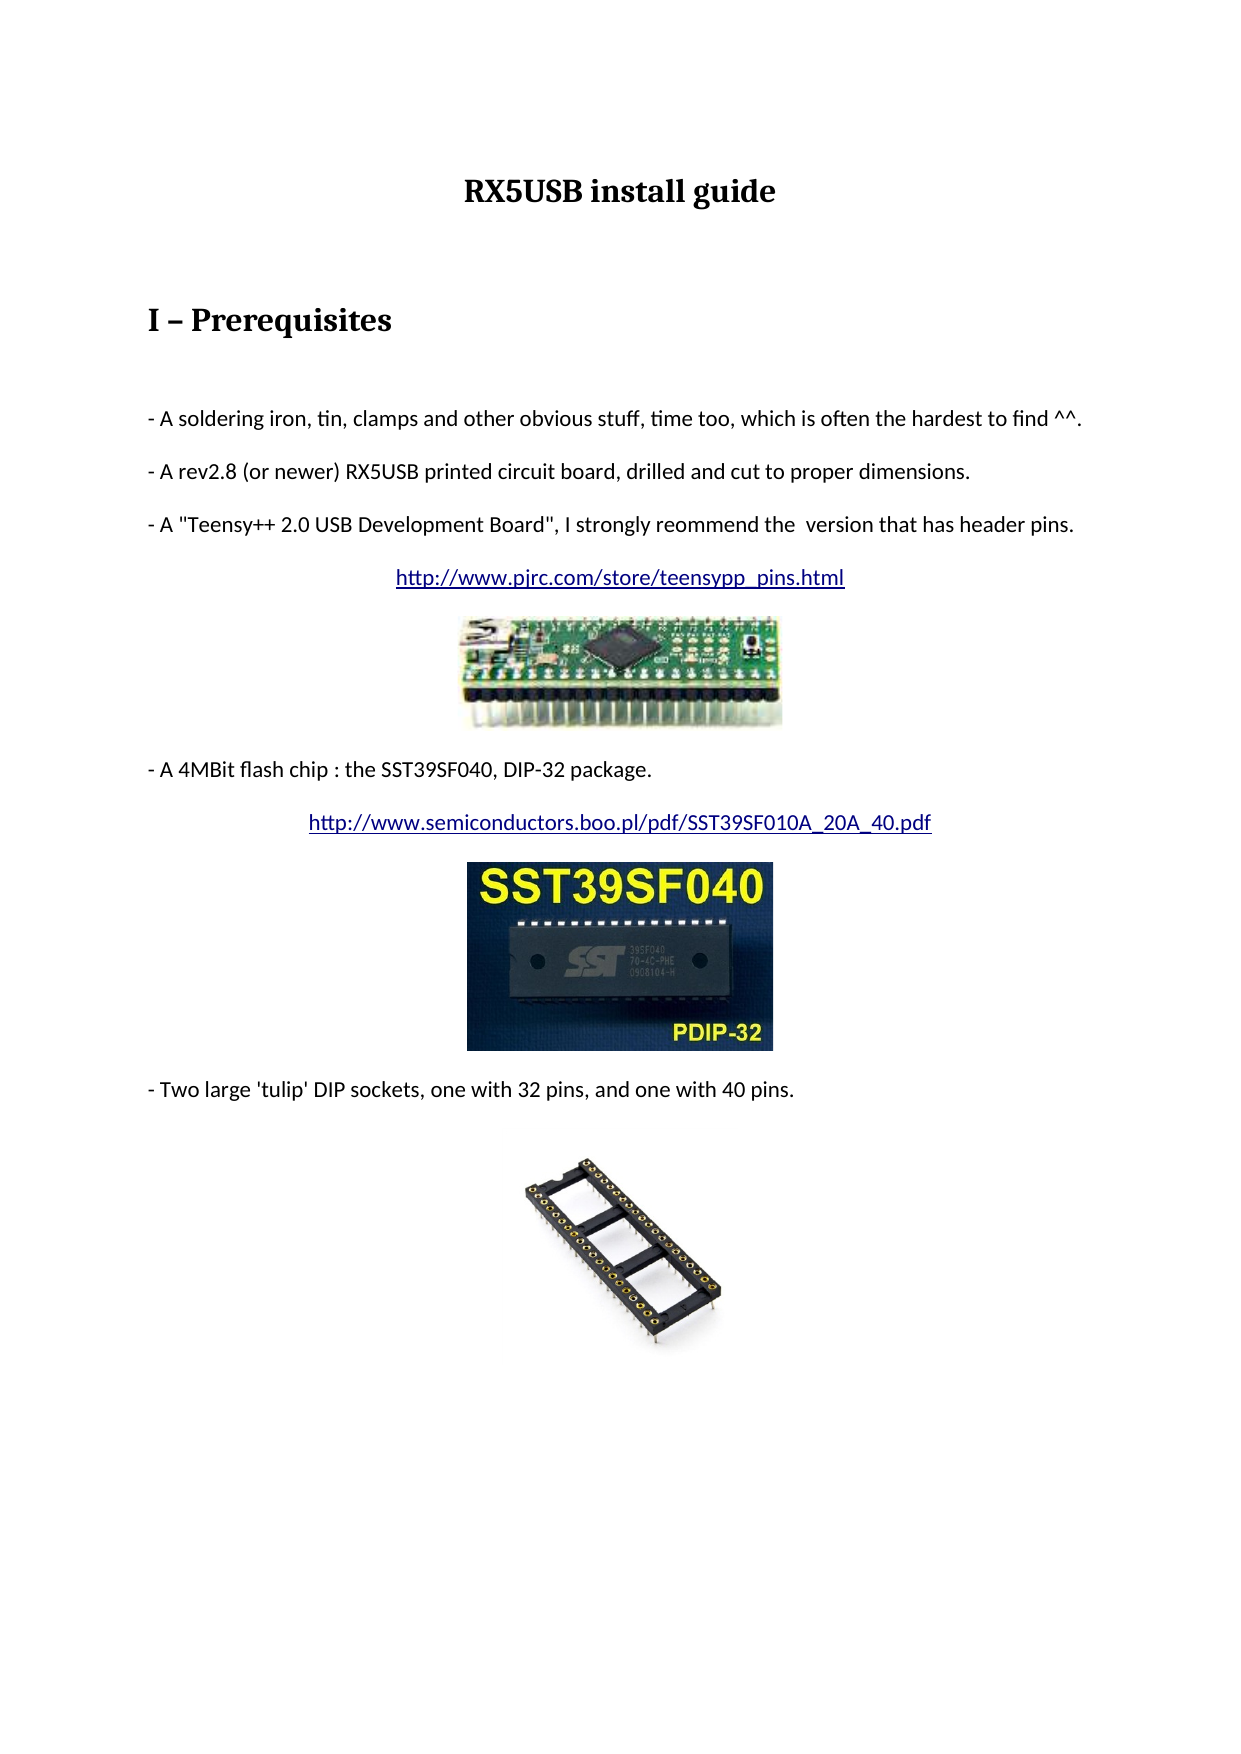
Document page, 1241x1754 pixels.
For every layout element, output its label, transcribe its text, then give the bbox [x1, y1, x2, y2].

picture [467, 861, 774, 1051]
text - A 4MBit flash chip : the SST39SF040, DIP-32 package. [148, 755, 1093, 783]
text RX5USB install guide [148, 173, 1093, 211]
text - A "Teensy++ 2.0 USB Development Board", I strongly reommend the version that has header pins. [148, 510, 1093, 538]
picture [502, 1128, 739, 1365]
text - A rev2.8 (or newer) RX5USB printed circuit board, drilled and cut to proper dimensions. [148, 457, 1093, 485]
subtitle I – Prerequisites [148, 301, 1093, 339]
text http://www.semiconductors.boo.pl/pdf/SST39SF010A_20A_40.pdf [148, 808, 1093, 836]
text - Two large 'tulip' DIP sockets, one with 32 pins, and one with 40 pins. [148, 1076, 1093, 1103]
text http://www.pjrc.com/store/teensypp_pins.html [148, 563, 1093, 591]
picture [457, 616, 783, 731]
text - A soldering iron, tin, clamps and other obvious stuff, time too, which is often the hardest to find ^^. [148, 404, 1093, 432]
